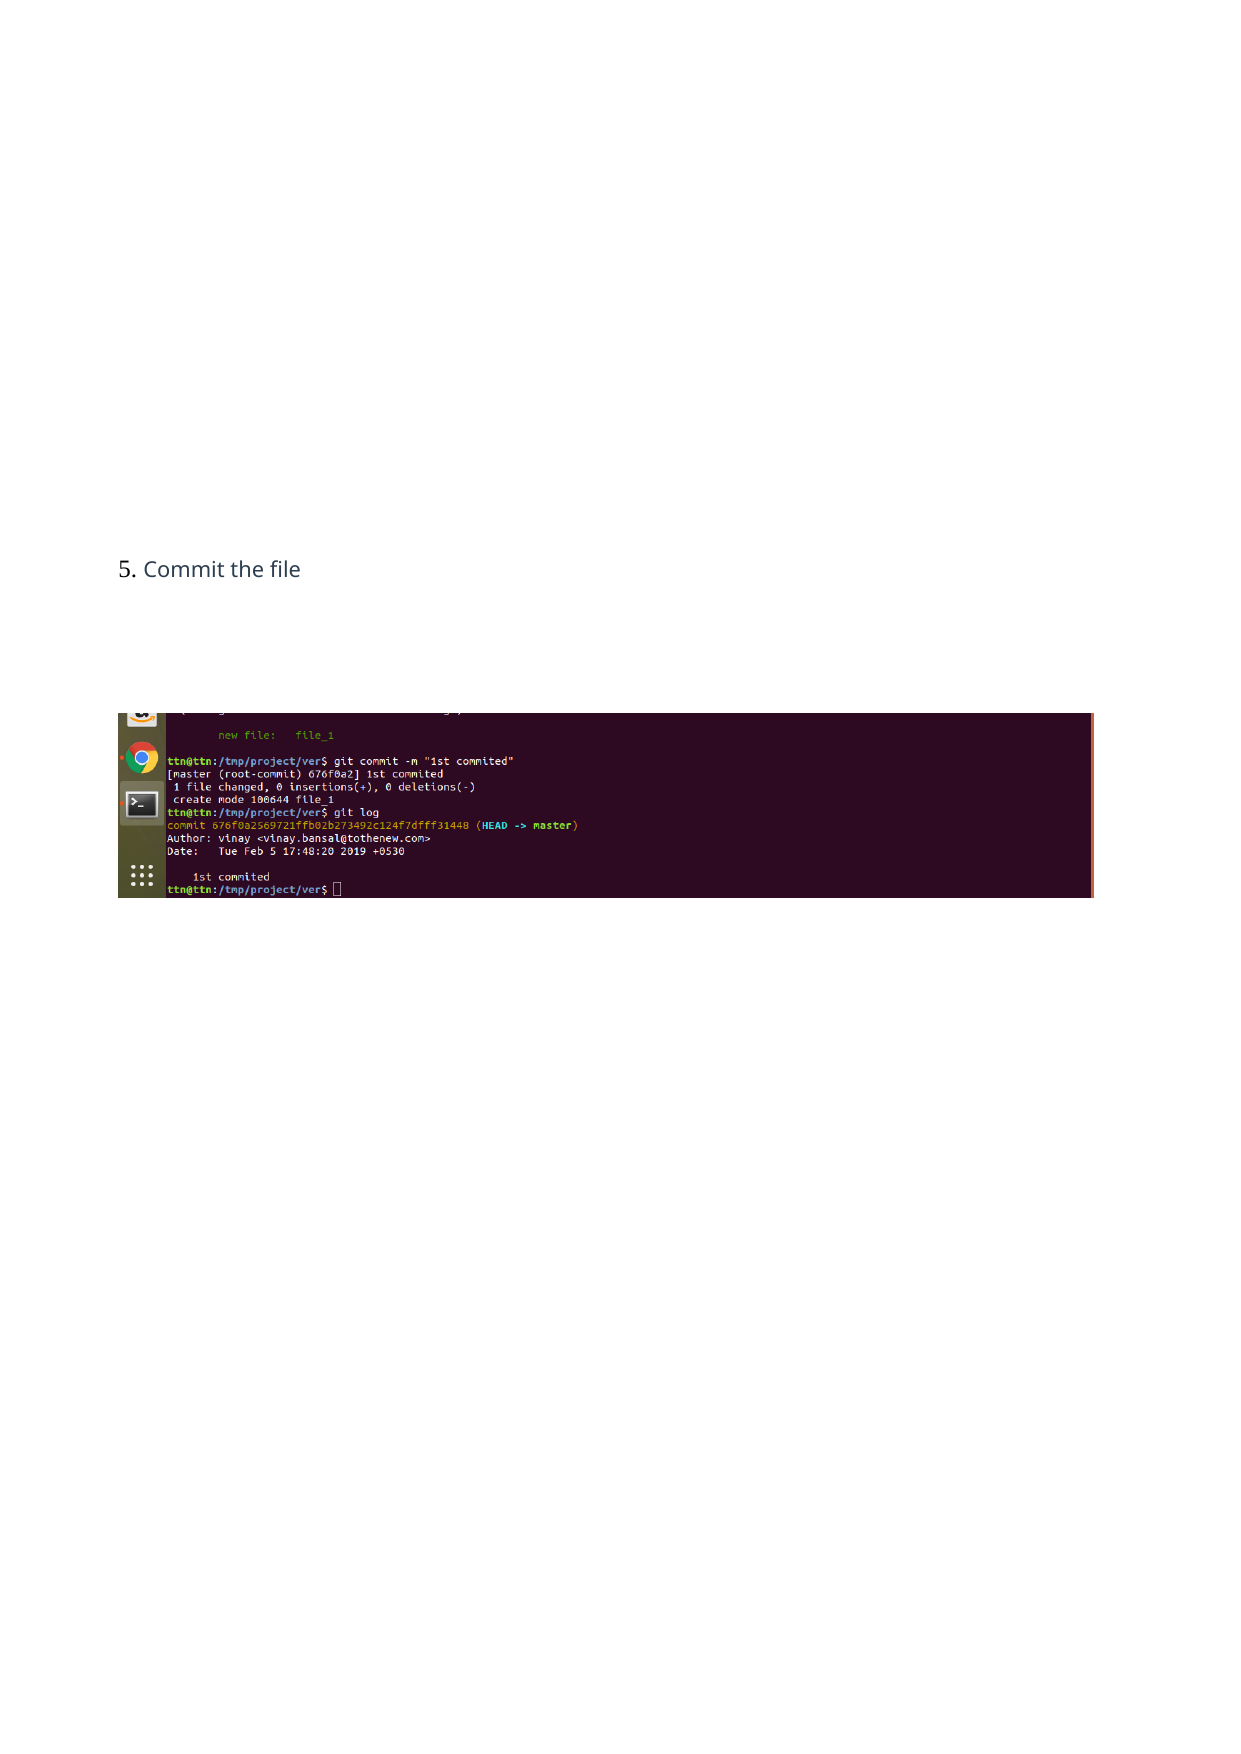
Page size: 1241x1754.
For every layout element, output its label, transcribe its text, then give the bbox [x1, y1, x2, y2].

picture [118, 713, 1070, 886]
text 5. Commit the file [118, 553, 1122, 583]
